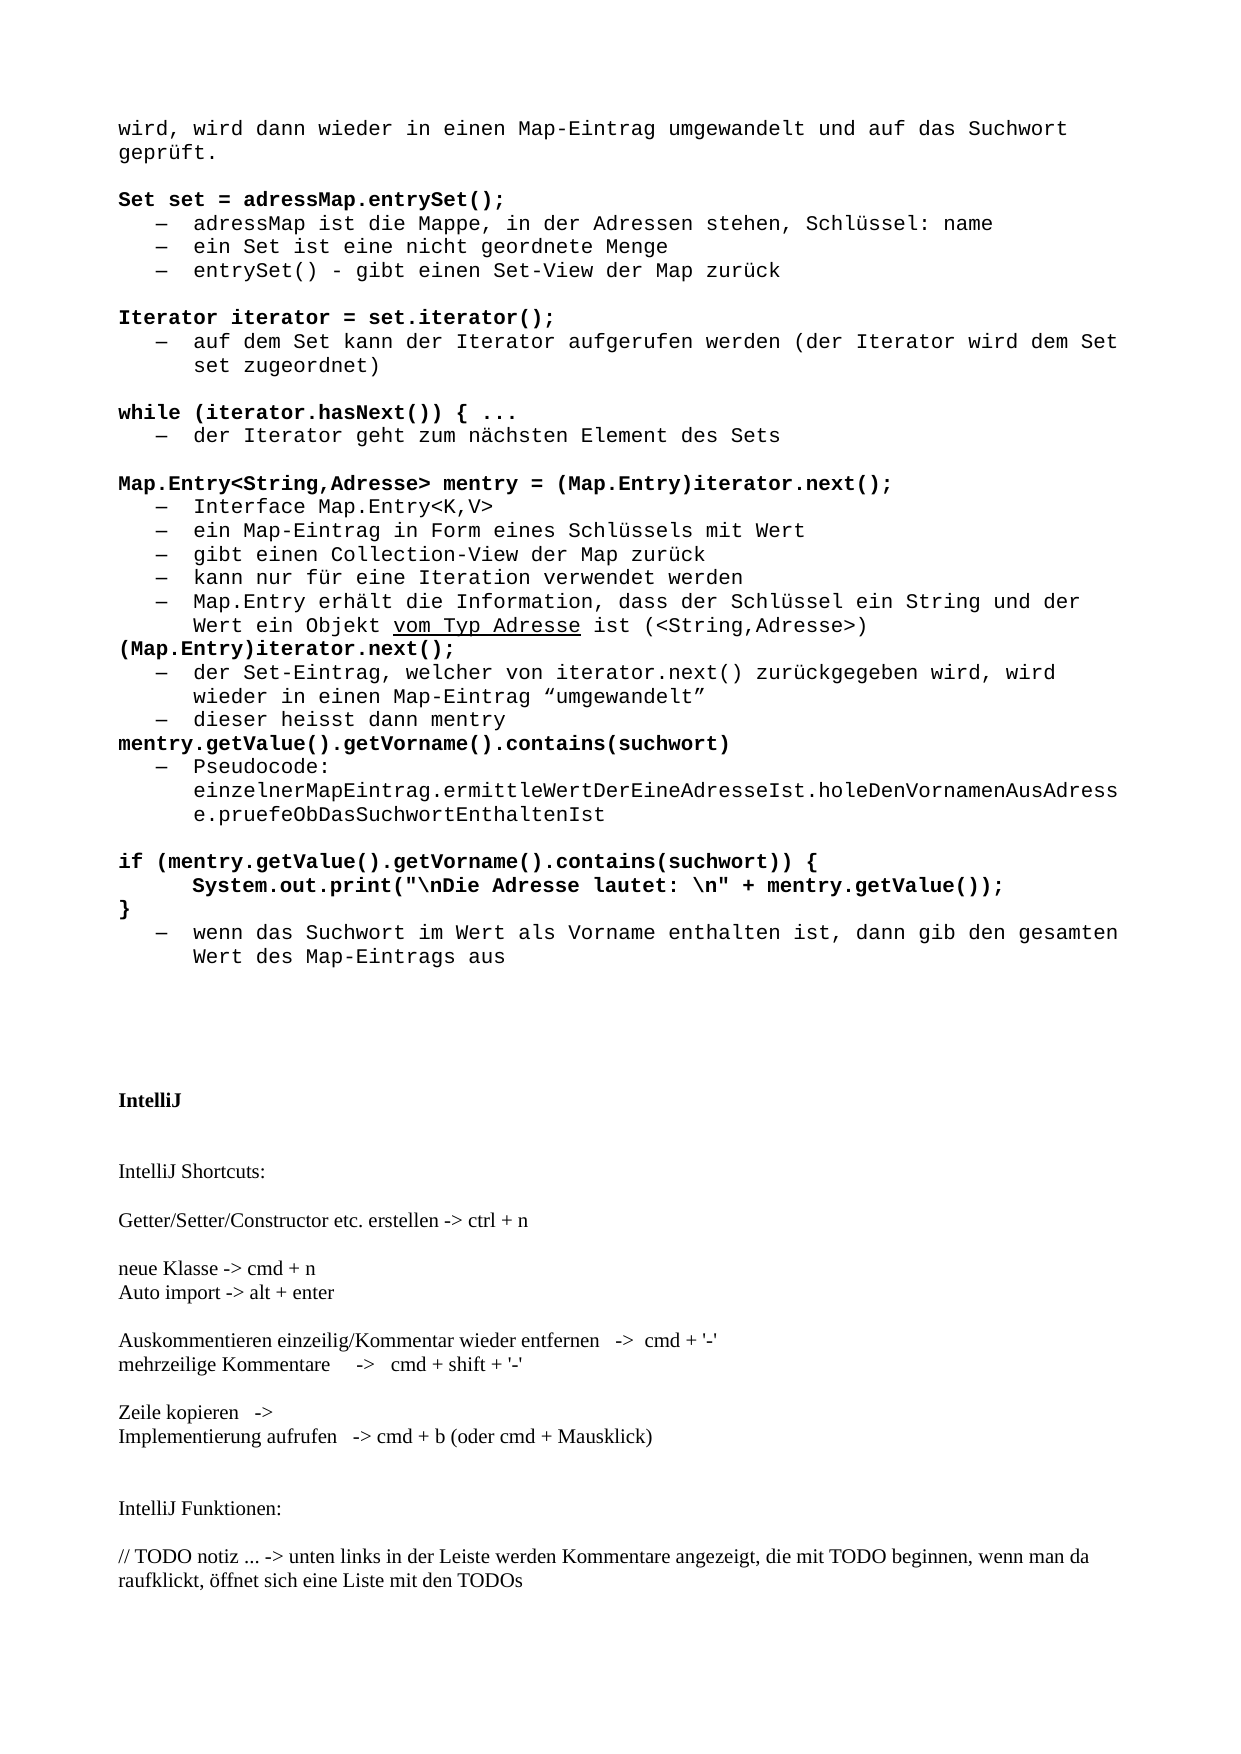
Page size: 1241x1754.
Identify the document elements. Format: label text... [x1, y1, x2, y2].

text Zeile kopieren -> [118, 1400, 1122, 1424]
text Iterator iterator = set.iterator(); [118, 307, 1122, 331]
text IntelliJ Shortcuts: [118, 1159, 1122, 1183]
list auf dem Set kann der Iterator aufgerufen werden (der Iterator wird dem Set set zugeordnet) [156, 331, 1122, 378]
text neue Klasse -> cmd + n [118, 1256, 1122, 1280]
text IntelliJ [118, 1088, 1122, 1112]
text mentry.getValue().getVorname().contains(suchwort) [118, 733, 1122, 757]
list Pseudocode: einzelnerMapEintrag.ermittleWertDerEineAdresseIst.holeDenVornamenAusAdresse.pruefeObDasSuchwortEnthaltenIst [156, 757, 1122, 827]
list wenn das Suchwort im Wert als Vorname enthalten ist, dann gib den gesamten Wert des Map-Eintrags aus [156, 922, 1122, 969]
text System.out.print("\nDie Adresse lautet: \n" + mentry.getValue()); [118, 875, 1122, 898]
text Auto import -> alt + enter [118, 1280, 1122, 1304]
text } [118, 898, 1122, 922]
list Map.Entry erhält die Information, dass der Schlüssel ein String und der Wert ein Objekt vom Typ Adresse ist (<String,Adresse>) [156, 591, 1122, 638]
list ein Map-Eintrag in Form eines Schlüssels mit Wert [156, 520, 1122, 544]
list der Iterator geht zum nächsten Element des Sets [156, 426, 1122, 449]
text mehrzeilige Kommentare -> cmd + shift + '-' [118, 1352, 1122, 1376]
text while (iterator.hasNext()) { ... [118, 402, 1122, 426]
text Auskommentieren einzeilig/Kommentar wieder entfernen -> cmd + '-' [118, 1328, 1122, 1352]
list ein Set ist eine nicht geordnete Menge [156, 236, 1122, 260]
text wird, wird dann wieder in einen Map-Eintrag umgewandelt und auf das Suchwort geprüft. [118, 118, 1122, 165]
list Interface Map.Entry<K,V> [156, 496, 1122, 520]
text Map.Entry<String,Adresse> mentry = (Map.Entry)iterator.next(); [118, 473, 1122, 496]
text IntelliJ Funktionen: [118, 1496, 1122, 1520]
text (Map.Entry)iterator.next(); [118, 638, 1122, 662]
list adressMap ist die Mappe, in der Adressen stehen, Schlüssel: name [156, 213, 1122, 236]
list entrySet() - gibt einen Set-View der Map zurück [156, 260, 1122, 284]
text Getter/Setter/Constructor etc. erstellen -> ctrl + n [118, 1207, 1122, 1232]
list der Set-Eintrag, welcher von iterator.next() zurückgegeben wird, wird wieder in einen Map-Eintrag “umgewandelt” [156, 662, 1122, 709]
list dieser heisst dann mentry [156, 709, 1122, 733]
text Implementierung aufrufen -> cmd + b (oder cmd + Mausklick) [118, 1424, 1122, 1448]
list gibt einen Collection-View der Map zurück [156, 544, 1122, 567]
list kann nur für eine Iteration verwendet werden [156, 567, 1122, 591]
text if (mentry.getValue().getVorname().contains(suchwort)) { [118, 851, 1122, 875]
text Set set = adressMap.entrySet(); [118, 189, 1122, 213]
text // TODO notiz ... -> unten links in der Leiste werden Kommentare angezeigt, die mit TODO beginnen, wenn man da raufklickt, öffnet sich eine Liste mit den TODOs [118, 1544, 1122, 1592]
